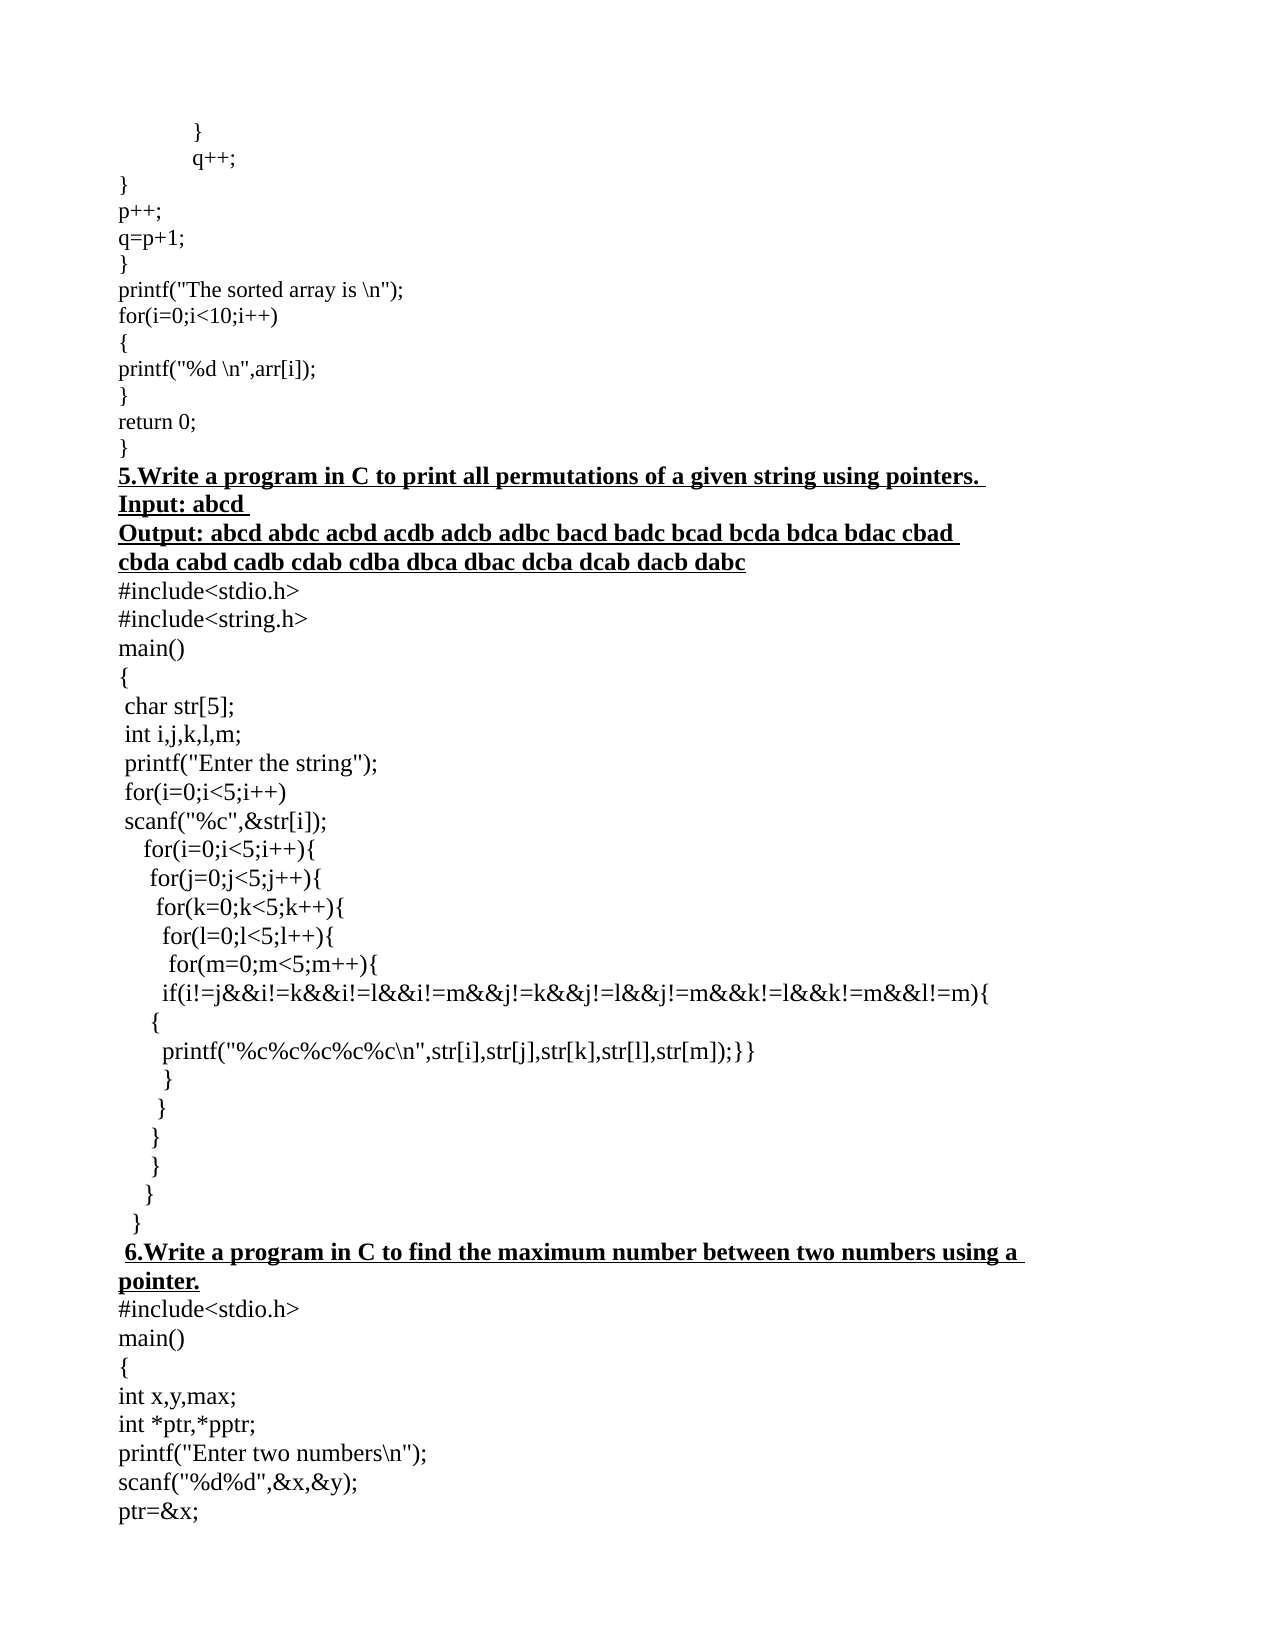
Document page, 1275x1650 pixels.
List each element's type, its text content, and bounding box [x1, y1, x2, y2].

text 6.Write a program in C to find the maximum number between two numbers using a [118, 1237, 1157, 1266]
text } [118, 382, 1157, 408]
text cbda cabd cadb cdab cdba dbca dbac dcba dcab dacb dabc [118, 547, 1157, 576]
text int x,y,max; [118, 1381, 1157, 1409]
text pointer. [118, 1266, 1157, 1294]
text for(m=0;m<5;m++){ [118, 949, 1157, 978]
text } [118, 434, 1157, 461]
text q=p+1; [118, 223, 1157, 250]
text } [118, 1179, 1157, 1208]
text q++; [118, 144, 1157, 171]
text Output: abcd abdc acbd acdb adcb adbc bacd badc bcad bcda bdca bdac cbad [118, 518, 1157, 547]
text } [118, 1151, 1157, 1179]
text { [118, 329, 1157, 355]
text for(i=0;i<5;i++) [118, 777, 1157, 806]
text { [118, 1352, 1157, 1381]
text for(k=0;k<5;k++){ [118, 892, 1157, 921]
text for(l=0;l<5;l++){ [118, 921, 1157, 949]
text int *ptr,*pptr; [118, 1409, 1157, 1438]
text { [118, 1007, 1157, 1036]
text #include<stdio.h> [118, 1294, 1157, 1323]
text } [118, 1208, 1157, 1237]
text { [118, 662, 1157, 691]
text printf("%c%c%c%c%c\n",str[i],str[j],str[k],str[l],str[m]);}} [118, 1036, 1157, 1064]
text #include<stdio.h> [118, 576, 1157, 604]
text } [118, 171, 1157, 197]
text printf("%d \n",arr[i]); [118, 355, 1157, 382]
text } [118, 1093, 1157, 1122]
text int i,j,k,l,m; [118, 719, 1157, 748]
text ptr=&x; [118, 1496, 1157, 1524]
text char str[5]; [118, 691, 1157, 719]
text printf("Enter the string"); [118, 748, 1157, 777]
text for(i=0;i<5;i++){ [118, 834, 1157, 863]
text for(i=0;i<10;i++) [118, 303, 1157, 329]
text #include<string.h> [118, 604, 1157, 633]
text return 0; [118, 408, 1157, 434]
text } [118, 250, 1157, 276]
text p++; [118, 197, 1157, 223]
text main() [118, 1323, 1157, 1352]
text scanf("%c",&str[i]); [118, 806, 1157, 834]
text main() [118, 633, 1157, 662]
text if(i!=j&&i!=k&&i!=l&&i!=m&&j!=k&&j!=l&&j!=m&&k!=l&&k!=m&&l!=m){ [118, 978, 1157, 1007]
text } [118, 1064, 1157, 1093]
text 5.Write a program in C to print all permutations of a given string using pointers. [118, 461, 1157, 489]
text } [118, 118, 1157, 144]
text scanf("%d%d",&x,&y); [118, 1467, 1157, 1496]
text for(j=0;j<5;j++){ [118, 863, 1157, 892]
text printf("Enter two numbers\n"); [118, 1438, 1157, 1467]
text } [118, 1122, 1157, 1151]
text Input: abcd [118, 489, 1157, 518]
text printf("The sorted array is \n"); [118, 276, 1157, 303]
